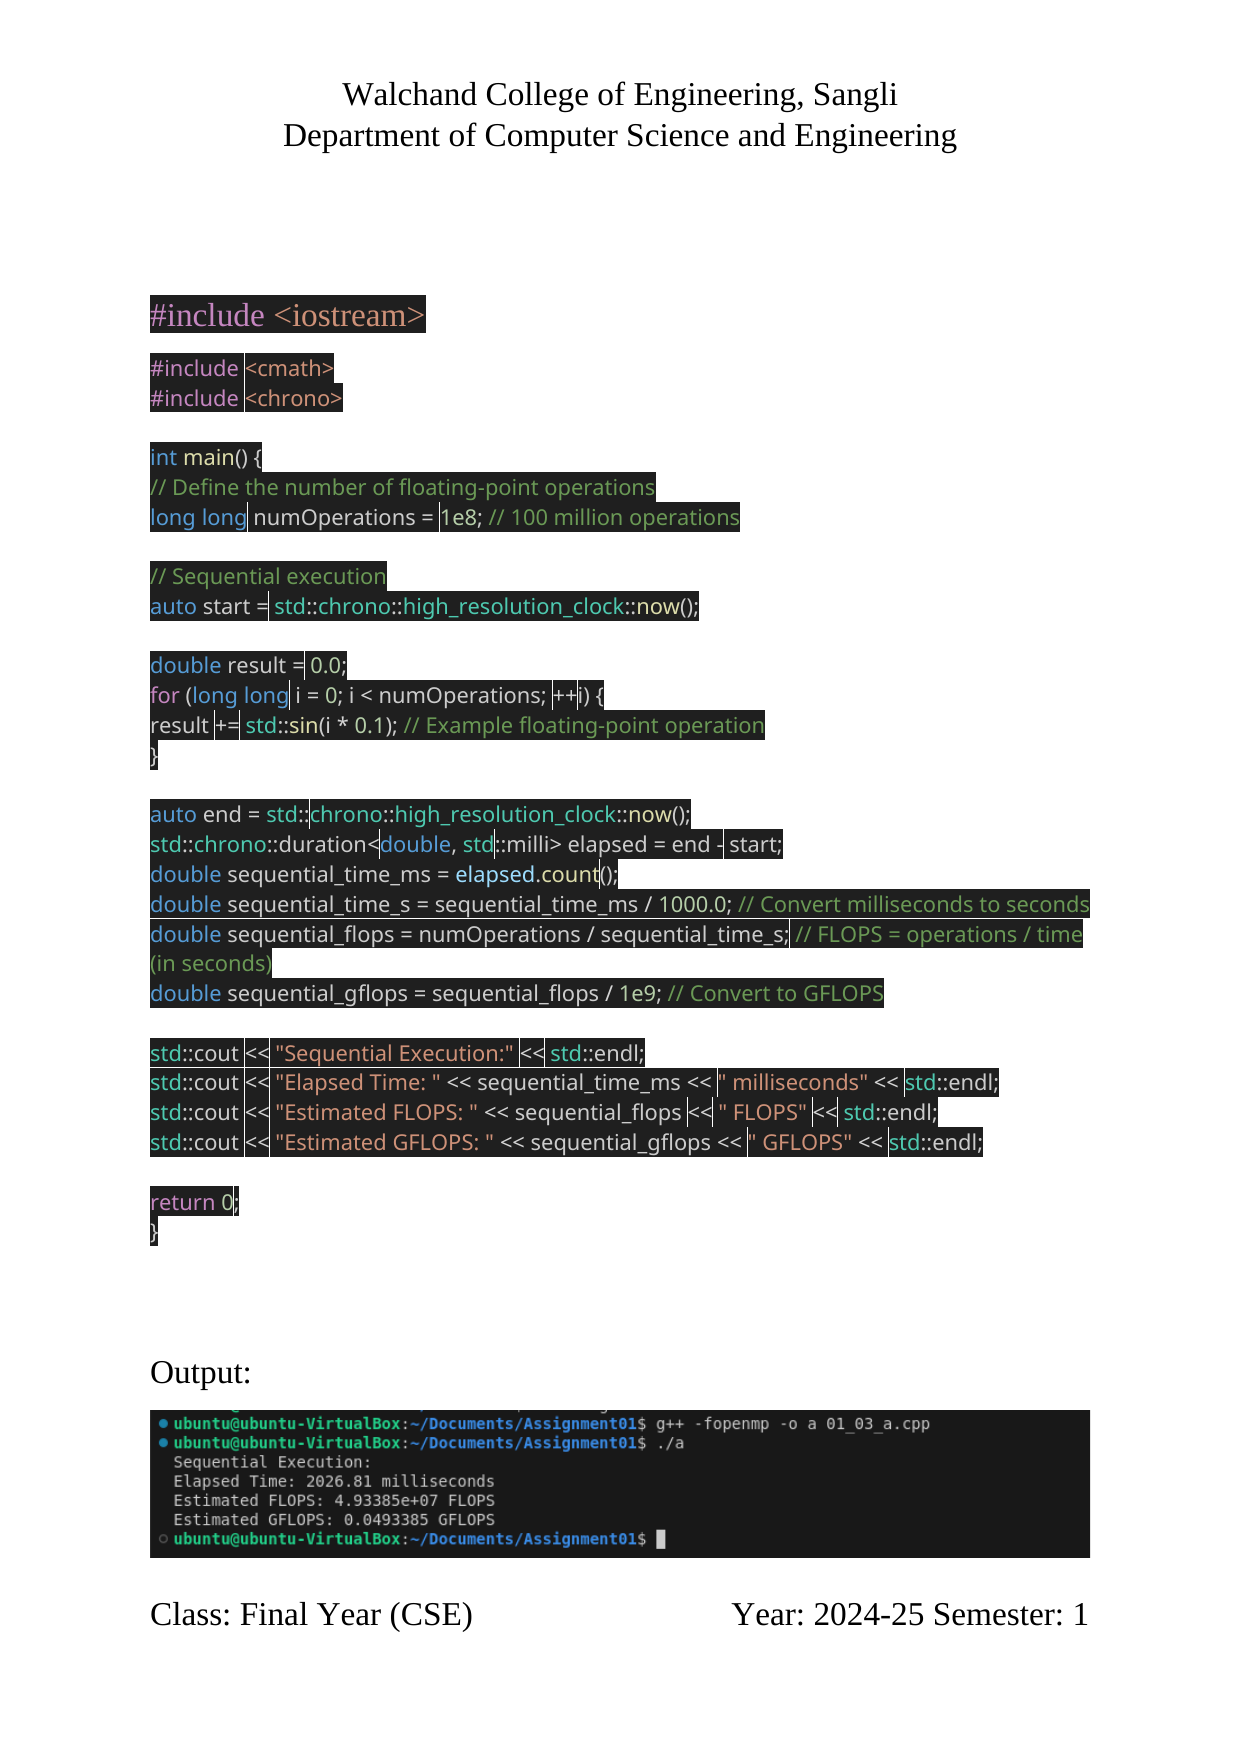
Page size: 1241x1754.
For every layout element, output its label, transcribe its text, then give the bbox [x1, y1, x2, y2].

text Output: [150, 1352, 1090, 1391]
text double sequential_time_ms = elapsed.count(); [150, 859, 1090, 889]
text double sequential_time_s = sequential_time_ms / 1000.0; // Convert milliseconds to seconds [150, 889, 1090, 918]
text #include <cmath> [150, 353, 1090, 383]
picture [150, 1410, 1091, 1558]
text return 0; [150, 1186, 1090, 1216]
text std::cout << "Elapsed Time: " << sequential_time_ms << " milliseconds" << std::endl; [150, 1067, 1090, 1097]
text } [150, 1216, 1090, 1246]
text // Sequential execution [150, 561, 1090, 591]
text double sequential_gflops = sequential_flops / 1e9; // Convert to GFLOPS [150, 978, 1090, 1008]
text double sequential_flops = numOperations / sequential_time_s; // FLOPS = operations / time (in seconds) [150, 918, 1090, 978]
text double result = 0.0; [150, 651, 1090, 680]
text std::cout << "Estimated FLOPS: " << sequential_flops << " FLOPS" << std::endl; [150, 1097, 1090, 1127]
text } [150, 740, 1090, 770]
text int main() { [150, 442, 1090, 472]
text #include <iostream> [150, 295, 1090, 333]
text result += std::sin(i * 0.1); // Example floating-point operation [150, 710, 1090, 740]
text std::cout << "Sequential Execution:" << std::endl; [150, 1038, 1090, 1067]
text long long numOperations = 1e8; // 100 million operations [150, 502, 1090, 532]
text auto end = std::chrono::high_resolution_clock::now(); [150, 799, 1090, 829]
text std::cout << "Estimated GFLOPS: " << sequential_gflops << " GFLOPS" << std::endl; [150, 1127, 1090, 1157]
text // Define the number of floating-point operations [150, 472, 1090, 502]
text #include <chrono> [150, 383, 1090, 412]
text std::chrono::duration<double, std::milli> elapsed = end - start; [150, 829, 1090, 859]
text for (long long i = 0; i < numOperations; ++i) { [150, 680, 1090, 710]
text auto start = std::chrono::high_resolution_clock::now(); [150, 591, 1090, 621]
